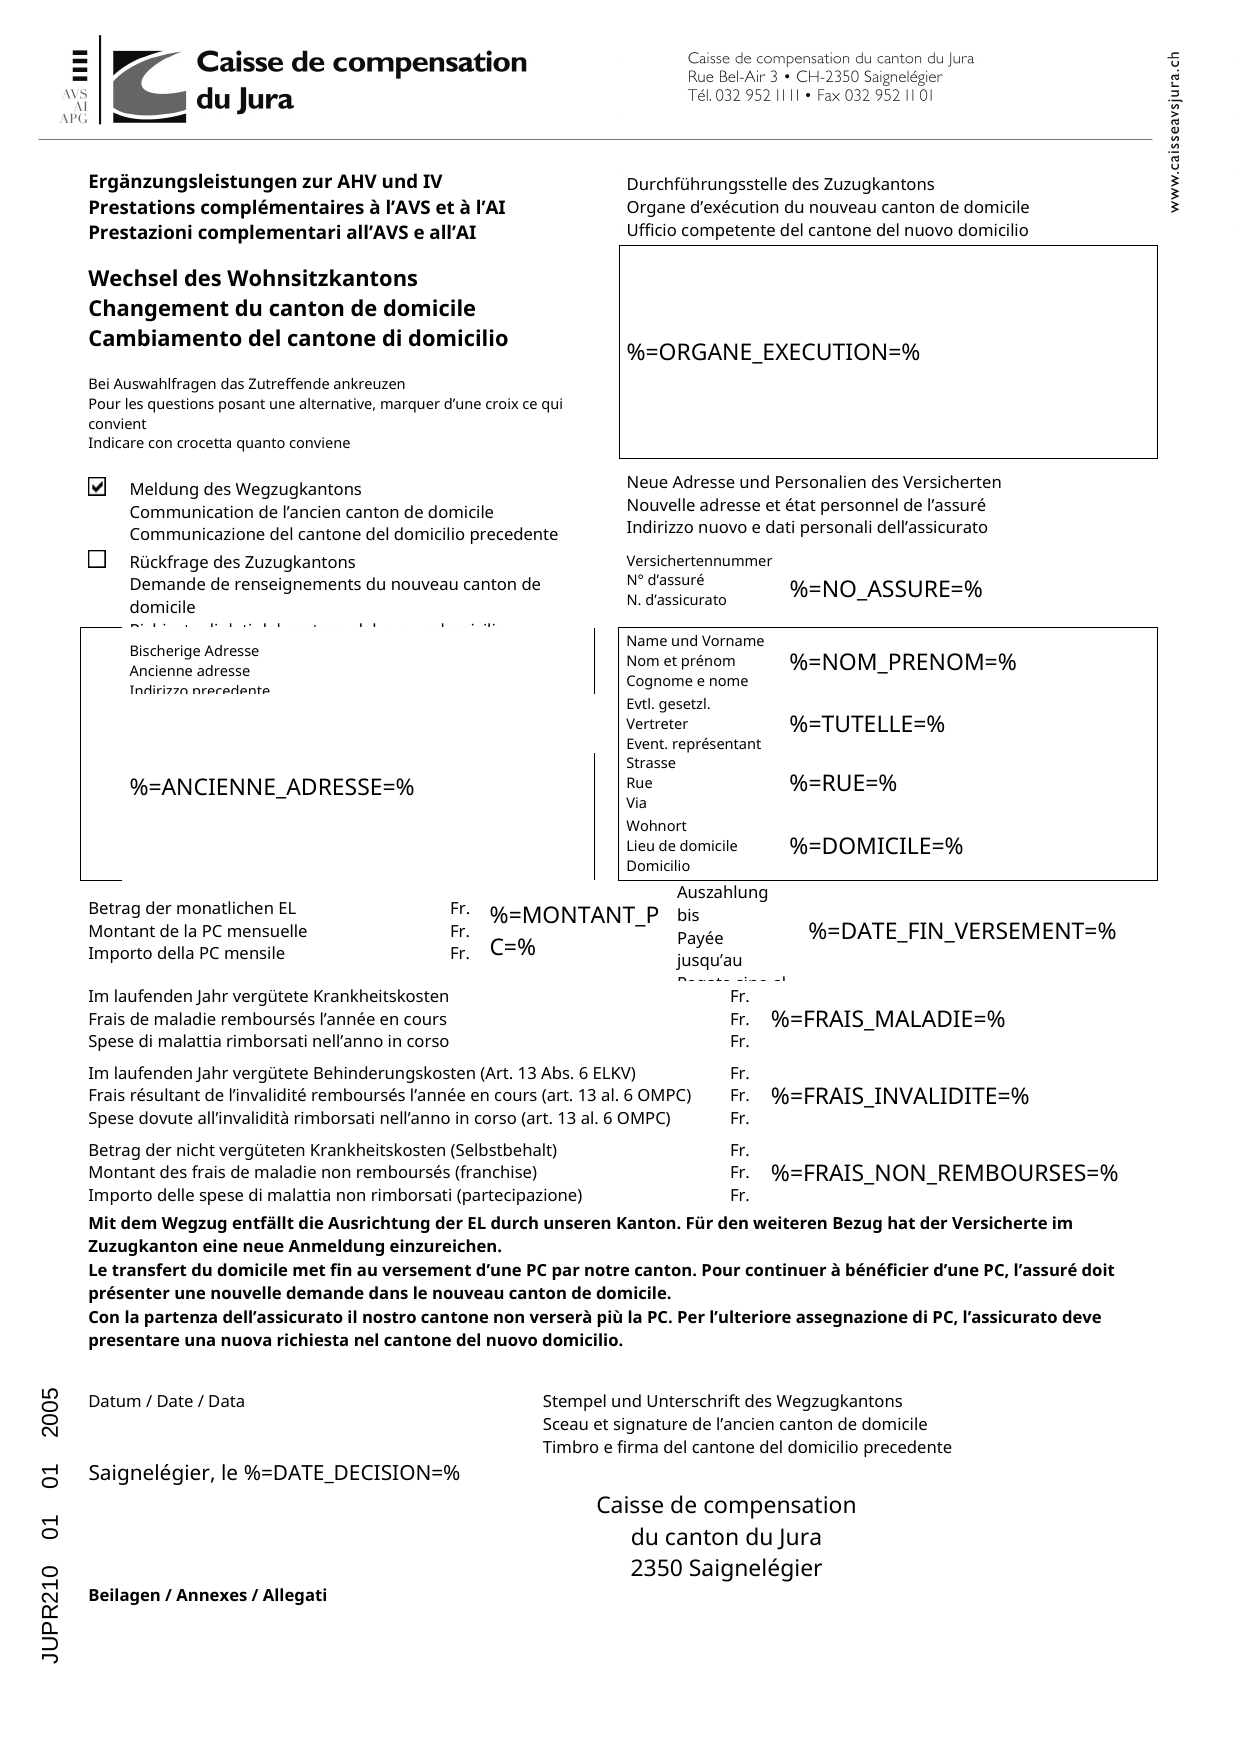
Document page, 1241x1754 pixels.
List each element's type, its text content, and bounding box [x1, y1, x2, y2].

table_cell [595, 812, 618, 880]
table_header Evtl. gesetzl. Vertreter Event. représentant légal Ev. rappresentante legale [619, 694, 782, 753]
table_header [594, 694, 618, 753]
picture [1, 1, 1239, 227]
table_cell Fr. Fr. Fr. [723, 1057, 763, 1134]
table_cell Saignelégier, le %=DATE_DECISION=% [81, 1458, 440, 1489]
table_cell Datum / Date / Data [81, 1353, 440, 1458]
table_cell %=NO_ASSURE=% [782, 550, 1158, 627]
table_cell Fr. Fr. Fr. [443, 880, 482, 980]
table_cell [918, 1489, 1158, 1583]
table_header %=TUTELLE=% [782, 694, 1157, 753]
table_header %=NOM_PRENOM=% [782, 628, 1157, 694]
table_cell %=FRAIS_NON_REMBOURSES=% [763, 1134, 1158, 1211]
table_header Bischerige Adresse Ancienne adresse Indirizzo precedente [122, 627, 594, 694]
table_cell Betrag der monatlichen EL Montant de la PC mensuelle Importo della PC mensile [81, 880, 443, 980]
table_cell Fr. Fr. Fr. [723, 980, 763, 1057]
table_cell Con la partenza dell’assicurato il nostro cantone non verserà più la PC. Per l’ulteriore assegnazione di PC, l’assicurato deve presentare una nuova richiesta nel cantone del nuovo domicilio. [81, 1305, 1158, 1352]
table_cell [440, 1458, 535, 1489]
table_cell [535, 1458, 722, 1489]
table_cell %=RUE=% [782, 753, 1157, 812]
table_cell Im laufenden Jahr vergütete Behinderungskosten (Art. 13 Abs. 6 ELKV) Frais résultant de l’invalidité remboursés l’année en cours (art. 13 al. 6 OMPC) Spese dovute all’invalidità rimborsati nell’anno in corso (art. 13 al. 6 OMPC) [81, 1057, 722, 1134]
table_cell Rückfrage des Zuzugkantons Demande de renseignements du nouveau canton de domicile Richiesta di dati del cantone del nuovo domicilio [122, 550, 619, 627]
table_header Durchführungsstelle des Zuzugkantons Organe d’exécution du nouveau canton de domicile Ufficio competente del cantone del nuovo domicilio [619, 228, 1158, 245]
table_header [594, 627, 618, 694]
table_header Wechsel des Wohnsitzkantons Changement du canton de domicile Cambiamento del cantone di domicilio [81, 245, 619, 369]
table_cell Meldung des Wegzugkantons Communication de l’ancien canton de domicile Communicazione del cantone del domicilio precedente [122, 458, 619, 550]
table_cell %=ANCIENNE_ADRESSE=% [122, 694, 594, 880]
table_cell [81, 1489, 440, 1583]
table_cell %=ORGANE_EXECUTION=% [620, 246, 1157, 458]
table_cell [440, 1489, 535, 1583]
table_cell [440, 1353, 535, 1458]
table_cell %=DOMICILE=% [782, 812, 1157, 880]
table_cell %=MONTANT_PC=% [482, 880, 669, 980]
table_cell [595, 753, 618, 812]
table_cell [81, 628, 122, 880]
table_cell Fr. Fr. Fr. [723, 1134, 763, 1211]
table_cell Versichertennummer N° d’assuré N. d’assicurato [619, 550, 782, 627]
table_cell Mit dem Wegzug entfällt die Ausrichtung der EL durch unseren Kanton. Für den weiteren Bezug hat der Versicherte im Zuzugkanton eine neue Anmeldung einzureichen. [81, 1211, 1158, 1258]
table_cell Beilagen / Annexes / Allegati [81, 1583, 1158, 1606]
table_cell Im laufenden Jahr vergütete Krankheitskosten Frais de maladie remboursés l’année en cours Spese di malattia rimborsati nell’anno in corso [81, 980, 722, 1057]
table_cell Auszahlung bis Payée jusqu’au Pagata sino al [670, 881, 801, 980]
table_cell [81, 550, 122, 627]
table_cell %=DATE_FIN_VERSEMENT=% [801, 881, 1158, 980]
table_cell Strasse Rue Via [619, 753, 782, 812]
table_header Name und Vorname Nom et prénom Cognome e nome [619, 628, 782, 694]
picture [88, 550, 106, 568]
table_cell Le transfert du domicile met fin au versement d’une PC par notre canton. Pour continuer à bénéficier d’une PC, l’assuré doit présenter une nouvelle demande dans le nouveau canton de domicile. [81, 1258, 1158, 1305]
table_header Ergänzungsleistungen zur AHV und IV Prestations complémentaires à l’AVS et à l’AI Prestazioni complementari all’AVS e all’AI [81, 228, 619, 245]
table_cell [81, 458, 122, 550]
picture [88, 477, 106, 496]
table_cell %=FRAIS_INVALIDITE=% [763, 1057, 1158, 1134]
table_cell Bei Auswahlfragen das Zutreffende ankreuzen Pour les questions posant une alternative, marquer d’une croix ce qui convient Indicare con crocetta quanto conviene [81, 369, 619, 458]
table_cell Caisse de compensation du canton du Jura 2350 Saignelégier [535, 1489, 917, 1583]
table_cell Wohnort Lieu de domicile Domicilio [619, 812, 782, 880]
table_cell %=FRAIS_MALADIE=% [763, 980, 1158, 1057]
table_cell [918, 1458, 1158, 1489]
table_cell [723, 1458, 917, 1489]
table_cell Stempel und Unterschrift des Wegzugkantons Sceau et signature de l’ancien canton de domicile Timbro e firma del cantone del domicilio precedente [535, 1353, 1158, 1458]
table_cell Neue Adresse und Personalien des Versicherten Nouvelle adresse et état personnel de l’assuré Indirizzo nuovo e dati personali dell’assicurato [619, 459, 1158, 550]
table_cell Betrag der nicht vergüteten Krankheitskosten (Selbstbehalt) Montant des frais de maladie non remboursés (franchise) Importo delle spese di malattia non rimborsati (partecipazione) [81, 1134, 722, 1211]
